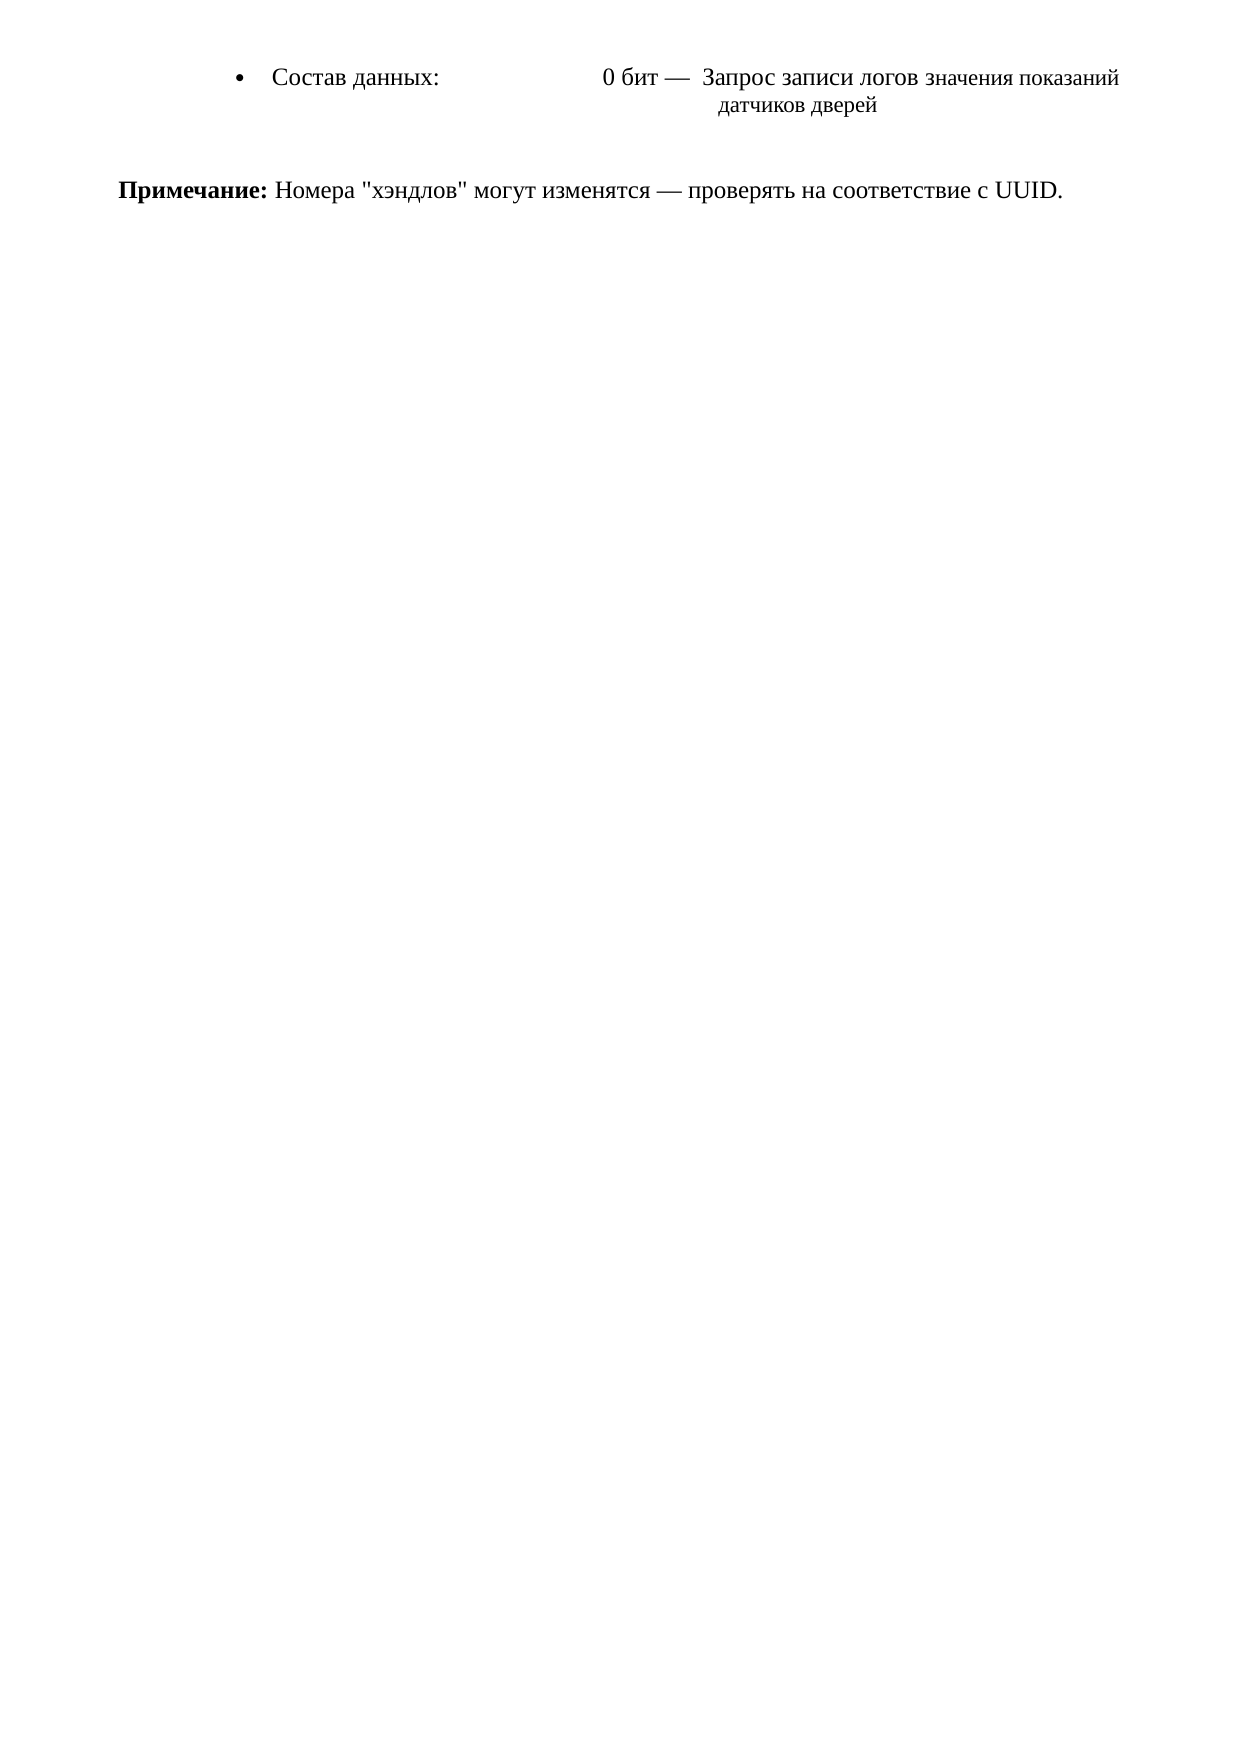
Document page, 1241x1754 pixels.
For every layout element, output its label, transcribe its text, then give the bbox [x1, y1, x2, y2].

text Примечание: Номера "хэндлов" могут изменятся — проверять на соответствие с UUID. [118, 175, 1193, 204]
list Состав данных: 0 бит — Запрос записи логов значения показаний датчиков дверей [236, 62, 1193, 146]
